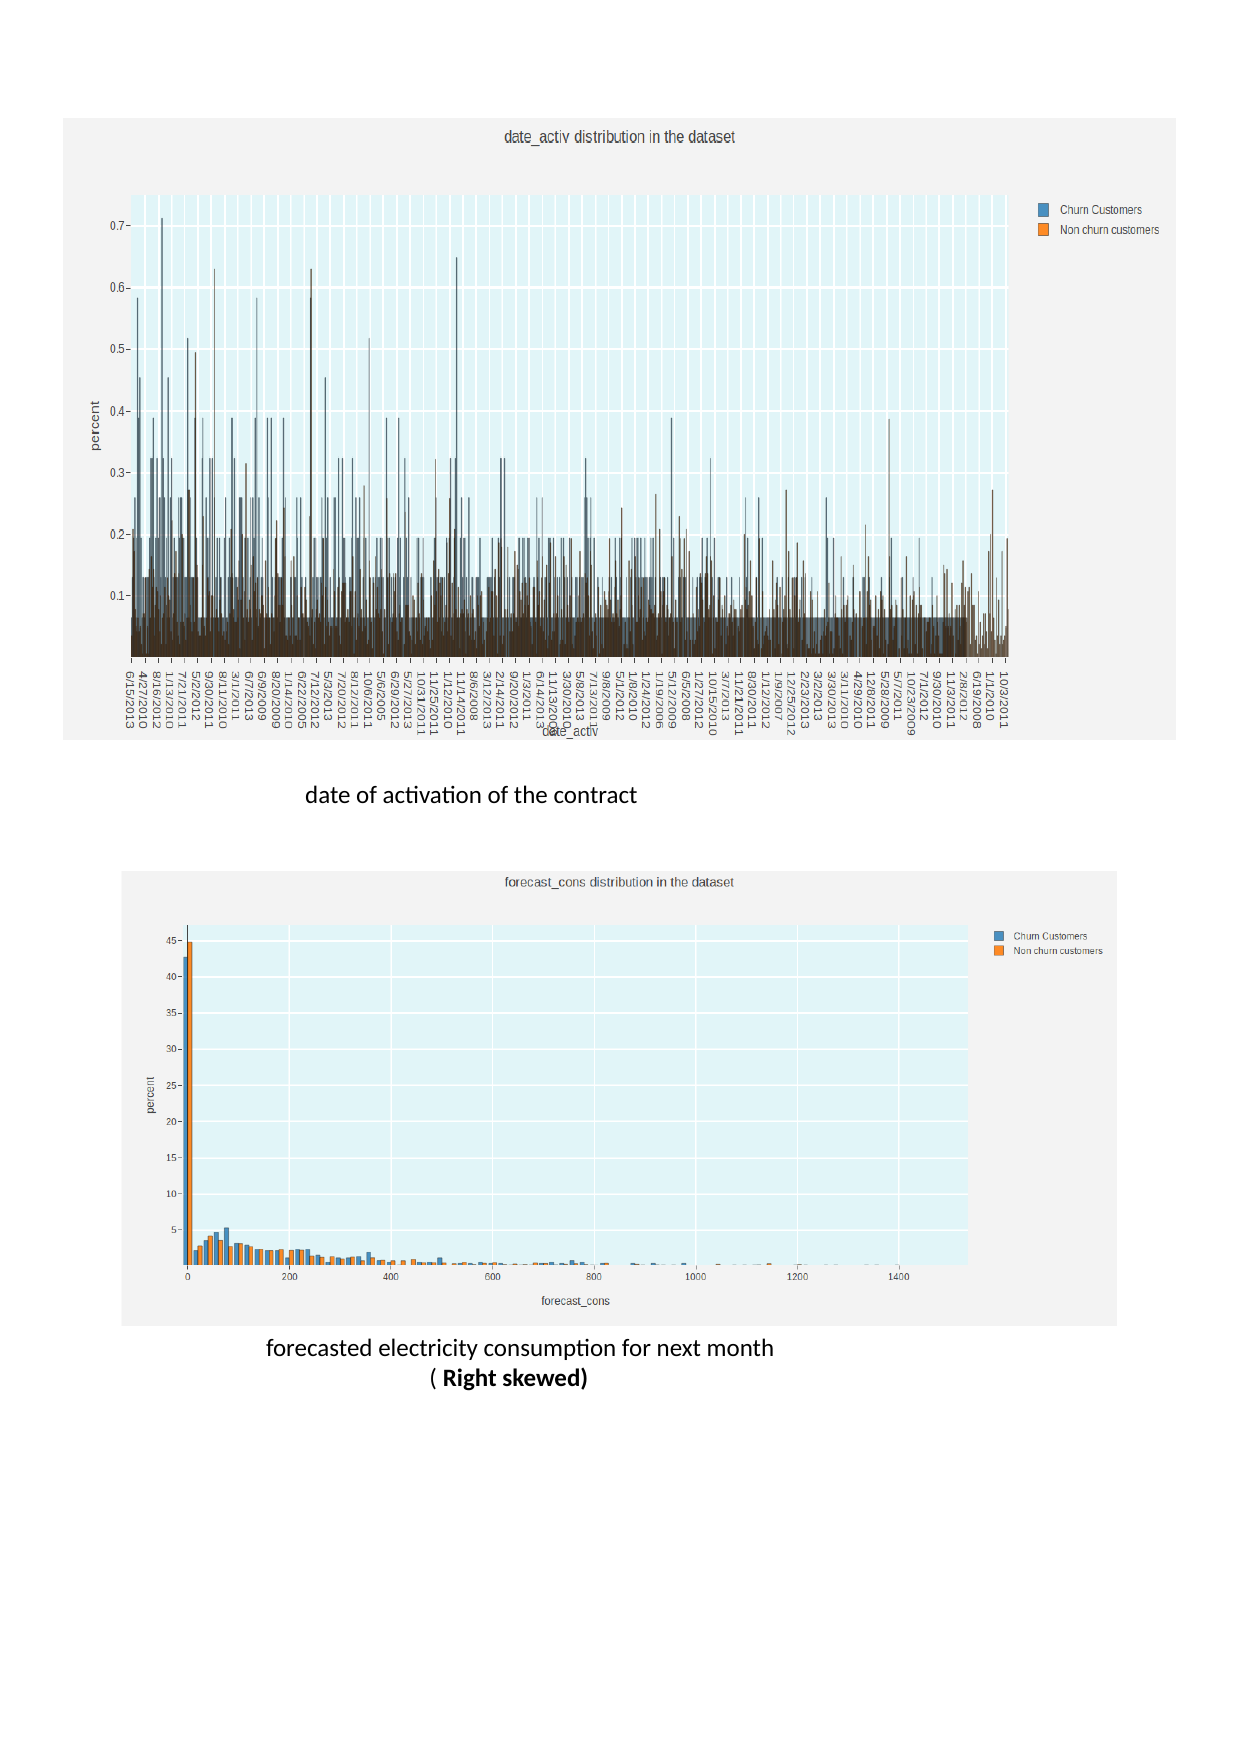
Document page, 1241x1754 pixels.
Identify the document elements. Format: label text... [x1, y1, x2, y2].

text date of activation of the contract [118, 779, 1122, 810]
text forecasted electricity consumption for next month [118, 1332, 1122, 1362]
text ( Right skewed) [118, 1362, 1122, 1393]
picture [59, 118, 1182, 749]
picture [118, 871, 1123, 1332]
